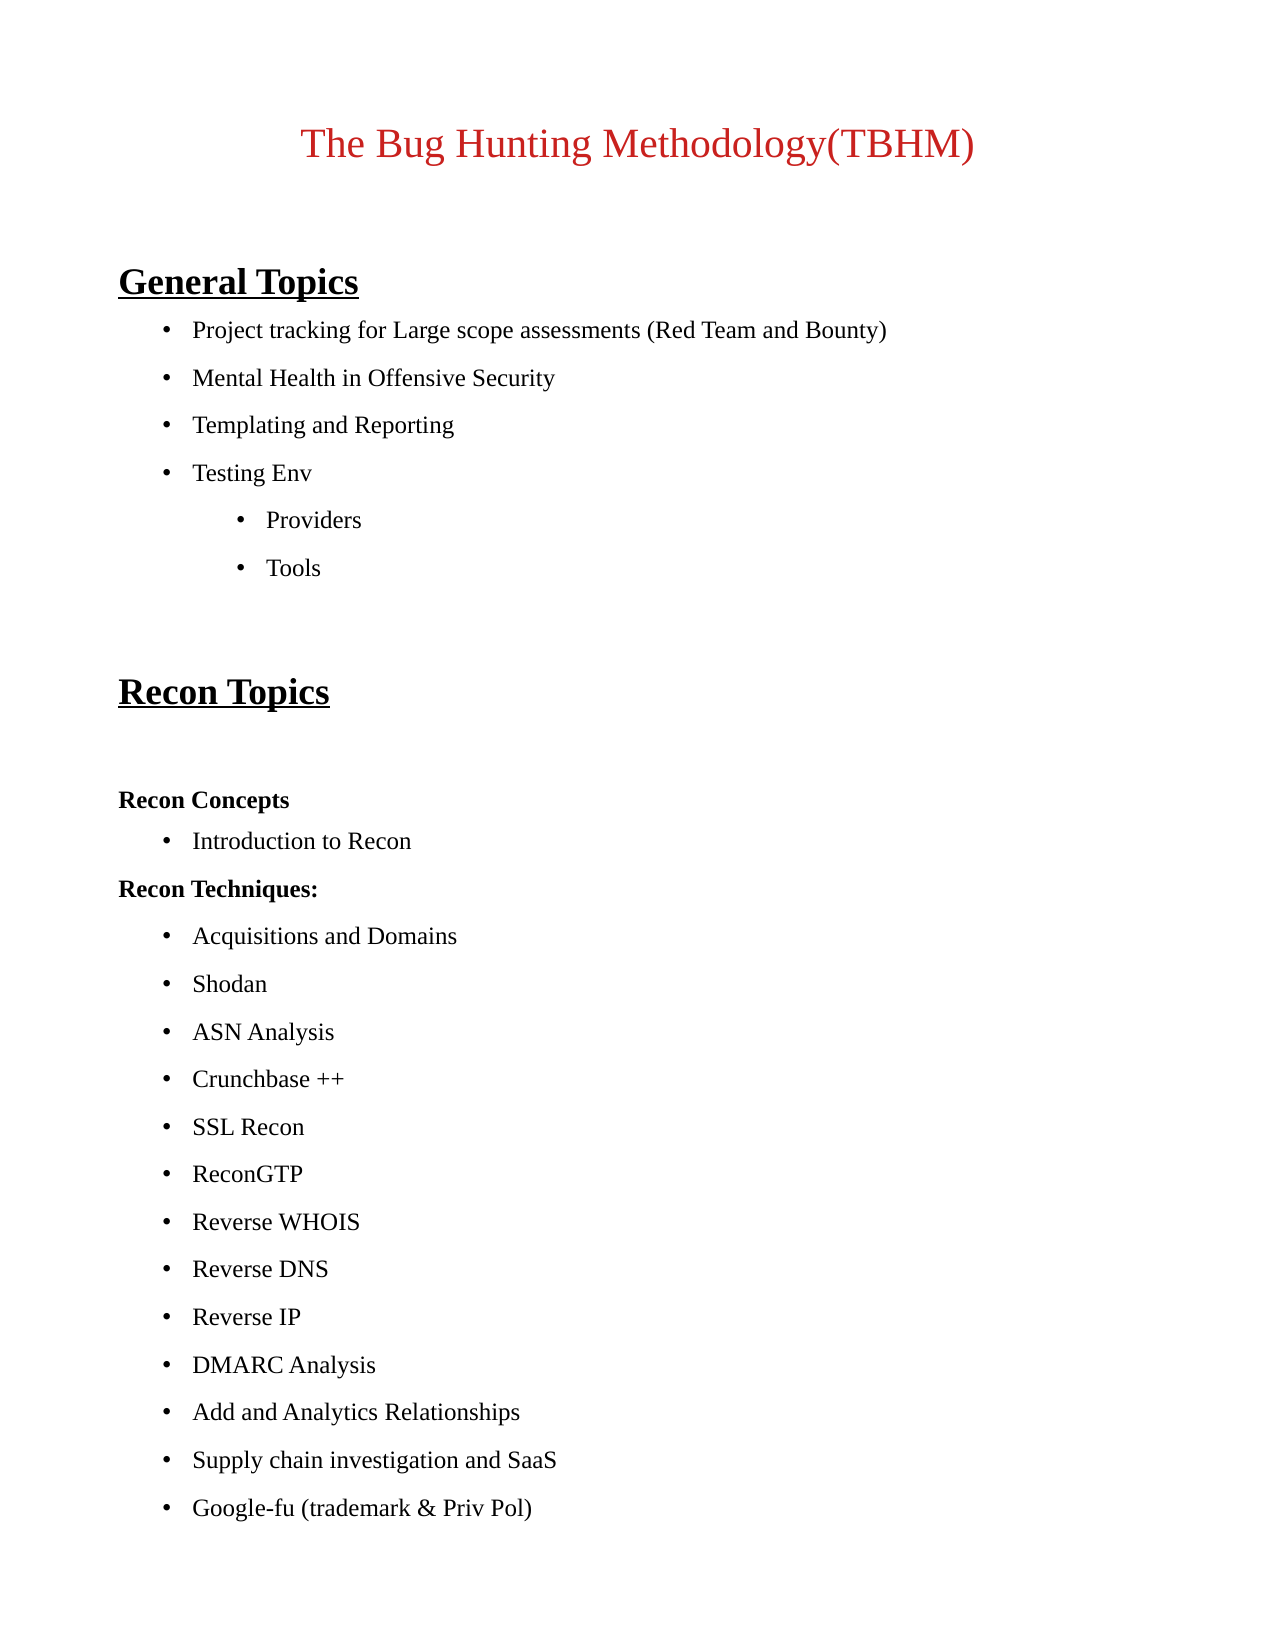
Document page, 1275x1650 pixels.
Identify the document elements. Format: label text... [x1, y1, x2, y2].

list Reverse WHOIS [162, 1207, 1157, 1236]
subtitle General Topics [118, 216, 1157, 303]
list Introduction to Recon [162, 826, 1157, 855]
list Shodan [162, 969, 1157, 998]
list ReconGTP [162, 1159, 1157, 1188]
list Google-fu (trademark & Priv Pol) [162, 1493, 1157, 1521]
list Project tracking for Large scope assessments (Red Team and Bounty) [162, 315, 1157, 344]
list Testing Env [162, 458, 1157, 487]
list SSL Recon [162, 1112, 1157, 1141]
list ASN Analysis [162, 1017, 1157, 1045]
list Supply chain investigation and SaaS [162, 1445, 1157, 1474]
list Acquisitions and Domains [162, 921, 1157, 950]
list Reverse DNS [162, 1254, 1157, 1283]
list Reverse IP [162, 1302, 1157, 1331]
list Tools [236, 553, 1157, 582]
list Mental Health in Offensive Security [162, 363, 1157, 391]
list Providers [236, 506, 1157, 534]
text Recon Techniques: [118, 874, 1157, 902]
subtitle Recon Concepts [118, 785, 1157, 814]
subtitle Recon Topics [118, 669, 1157, 712]
list Templating and Reporting [162, 410, 1157, 439]
list Add and Analytics Relationships [162, 1397, 1157, 1426]
list DMARC Analysis [162, 1350, 1157, 1378]
list Crunchbase ++ [162, 1064, 1157, 1093]
